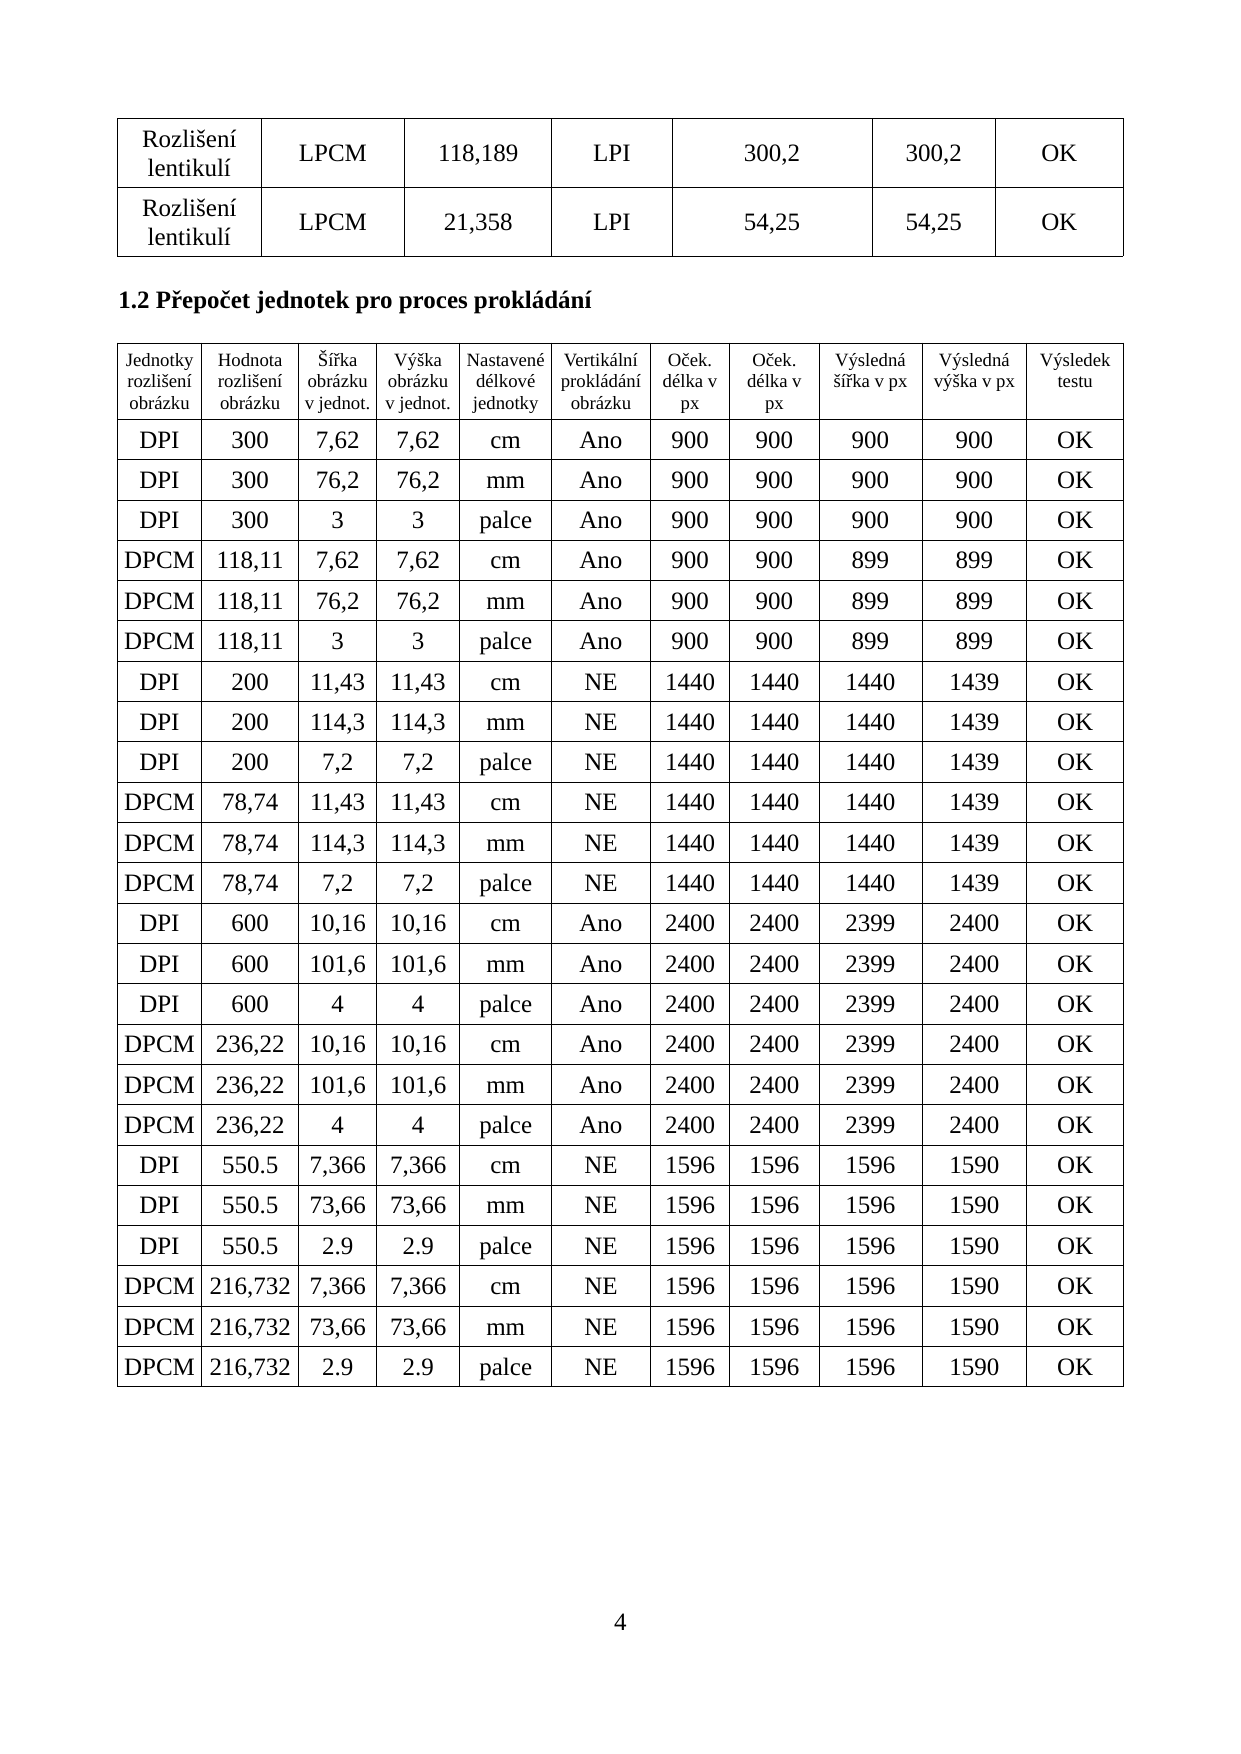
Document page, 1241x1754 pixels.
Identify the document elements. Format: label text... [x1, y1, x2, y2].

table_cell 900 [651, 581, 729, 620]
text 1.2 Přepočet jednotek pro proces prokládání [118, 285, 1122, 314]
table_cell 7,62 [299, 420, 376, 459]
table_cell 1590 [923, 1266, 1026, 1306]
table_cell 900 [651, 501, 729, 540]
table_cell 900 [730, 581, 819, 620]
table_header Výsledná výška v px [923, 344, 1026, 419]
table_cell OK [1027, 662, 1123, 701]
table_cell DPCM [118, 823, 201, 862]
table_cell 78,74 [202, 823, 298, 862]
table_cell 54,25 [873, 188, 995, 256]
table_cell 2399 [820, 1065, 922, 1104]
table_cell 1596 [730, 1146, 819, 1185]
table_cell 7,2 [299, 742, 376, 782]
table_cell 2400 [651, 1065, 729, 1104]
table_header Oček. délka v px [730, 344, 819, 419]
table_cell OK [1027, 1266, 1123, 1306]
table_cell 2399 [820, 904, 922, 943]
table_cell 1440 [651, 863, 729, 903]
table_cell 600 [202, 904, 298, 943]
table_cell Ano [552, 501, 650, 540]
table_cell 2399 [820, 984, 922, 1023]
table_cell NE [552, 1146, 650, 1185]
table_header Výška obrázku v jednot. [377, 344, 459, 419]
table_cell DPCM [118, 1105, 201, 1144]
table_cell OK [1027, 904, 1123, 943]
table_cell 2400 [923, 1065, 1026, 1104]
table_cell 7,62 [299, 541, 376, 580]
table_cell OK [996, 188, 1123, 256]
table_cell 200 [202, 662, 298, 701]
table_cell DPCM [118, 581, 201, 620]
table_cell 114,3 [377, 823, 459, 862]
table_header Nastavené délkové jednotky [460, 344, 551, 419]
table_cell palce [460, 621, 551, 661]
table_cell 900 [651, 621, 729, 661]
table_cell DPI [118, 702, 201, 741]
table_cell OK [1027, 702, 1123, 741]
table_cell DPI [118, 1186, 201, 1225]
table_cell 236,22 [202, 1065, 298, 1104]
table_cell 2400 [730, 1025, 819, 1064]
table_cell 2400 [730, 904, 819, 943]
table_cell NE [552, 662, 650, 701]
table_cell 1596 [651, 1347, 729, 1386]
table_cell 1596 [730, 1307, 819, 1346]
table_cell 73,66 [377, 1307, 459, 1346]
table_cell 1596 [651, 1226, 729, 1265]
table_cell DPCM [118, 1307, 201, 1346]
table_cell OK [1027, 863, 1123, 903]
table_cell NE [552, 1307, 650, 1346]
table_cell 2400 [730, 944, 819, 983]
table_cell 1439 [923, 662, 1026, 701]
table_cell 1440 [820, 702, 922, 741]
table_cell 900 [820, 460, 922, 499]
table_cell Ano [552, 621, 650, 661]
table_cell Ano [552, 1065, 650, 1104]
table_cell 1596 [820, 1226, 922, 1265]
table_cell 78,74 [202, 863, 298, 903]
table_cell Ano [552, 581, 650, 620]
table_cell 1440 [820, 863, 922, 903]
table_cell 200 [202, 742, 298, 782]
table_cell NE [552, 783, 650, 822]
table_cell 1590 [923, 1307, 1026, 1346]
table_cell OK [1027, 1065, 1123, 1104]
table_header Oček. délka v px [651, 344, 729, 419]
table_cell 11,43 [377, 783, 459, 822]
table_cell OK [1027, 1186, 1123, 1225]
table_cell 11,43 [377, 662, 459, 701]
table_cell NE [552, 1347, 650, 1386]
table_cell 1590 [923, 1226, 1026, 1265]
table_cell 900 [923, 501, 1026, 540]
table_cell 7,2 [377, 863, 459, 903]
table_cell 1440 [651, 742, 729, 782]
table_cell 900 [730, 460, 819, 499]
table_cell 900 [730, 420, 819, 459]
table_cell 2400 [923, 984, 1026, 1023]
table_cell cm [460, 662, 551, 701]
table_cell DPCM [118, 1065, 201, 1104]
table_cell 1596 [730, 1186, 819, 1225]
table_cell OK [1027, 944, 1123, 983]
table_cell NE [552, 823, 650, 862]
table_cell 1440 [730, 823, 819, 862]
table_cell DPCM [118, 1347, 201, 1386]
table_cell 1596 [651, 1146, 729, 1185]
table_cell DPCM [118, 621, 201, 661]
table_cell DPI [118, 662, 201, 701]
table_cell OK [1027, 1025, 1123, 1064]
table_cell NE [552, 1186, 650, 1225]
table_cell 900 [651, 420, 729, 459]
table_cell 1439 [923, 783, 1026, 822]
table_cell Ano [552, 420, 650, 459]
table_cell 4 [299, 984, 376, 1023]
table_cell 1440 [730, 662, 819, 701]
table_cell 600 [202, 944, 298, 983]
table_cell OK [1027, 783, 1123, 822]
table_cell mm [460, 702, 551, 741]
table_cell 1439 [923, 863, 1026, 903]
table_cell OK [1027, 1226, 1123, 1265]
table_cell 1596 [820, 1146, 922, 1185]
table_cell 114,3 [299, 702, 376, 741]
table_cell OK [1027, 460, 1123, 499]
table_cell 10,16 [377, 1025, 459, 1064]
table_cell OK [1027, 501, 1123, 540]
table_cell 1590 [923, 1146, 1026, 1185]
table_cell Ano [552, 904, 650, 943]
table_cell 2400 [651, 1025, 729, 1064]
table_cell 1596 [651, 1186, 729, 1225]
table_cell OK [1027, 1105, 1123, 1144]
table_cell 101,6 [377, 944, 459, 983]
table_cell 300 [202, 420, 298, 459]
table_cell 4 [299, 1105, 376, 1144]
table_cell DPI [118, 501, 201, 540]
table_cell 4 [377, 984, 459, 1023]
table_cell NE [552, 1266, 650, 1306]
table_cell 899 [923, 541, 1026, 580]
table_cell 3 [377, 501, 459, 540]
table_cell 2399 [820, 944, 922, 983]
table_cell 1440 [651, 662, 729, 701]
table_cell 10,16 [299, 1025, 376, 1064]
table_cell 899 [923, 581, 1026, 620]
table_cell 2400 [651, 904, 729, 943]
table_cell 21,358 [405, 188, 551, 256]
table_cell mm [460, 1065, 551, 1104]
table_cell palce [460, 984, 551, 1023]
table_cell 900 [651, 541, 729, 580]
table_cell 73,66 [299, 1186, 376, 1225]
table_cell 3 [299, 501, 376, 540]
table_cell NE [552, 742, 650, 782]
table_cell 216,732 [202, 1307, 298, 1346]
table_cell 1596 [820, 1347, 922, 1386]
table_cell 900 [651, 460, 729, 499]
table_cell 2399 [820, 1025, 922, 1064]
table_cell DPCM [118, 783, 201, 822]
table_cell 2400 [923, 904, 1026, 943]
table_cell 76,2 [299, 460, 376, 499]
table_cell DPI [118, 420, 201, 459]
table_cell 7,366 [377, 1146, 459, 1185]
table_cell 550.5 [202, 1146, 298, 1185]
table_cell 1596 [730, 1266, 819, 1306]
table_cell OK [1027, 581, 1123, 620]
table_cell LPCM [262, 188, 404, 256]
table_cell 2400 [730, 1065, 819, 1104]
table_cell DPI [118, 742, 201, 782]
table_cell 54,25 [673, 188, 872, 256]
table_cell 76,2 [377, 581, 459, 620]
table_cell Ano [552, 984, 650, 1023]
table_cell 1440 [820, 783, 922, 822]
table_cell Ano [552, 944, 650, 983]
table_cell 900 [820, 501, 922, 540]
table_cell DPI [118, 944, 201, 983]
table_cell 1590 [923, 1186, 1026, 1225]
table_cell OK [1027, 541, 1123, 580]
table_cell 899 [820, 541, 922, 580]
table_cell 10,16 [377, 904, 459, 943]
table_cell 2400 [923, 1105, 1026, 1144]
table_cell DPCM [118, 1025, 201, 1064]
table_cell 73,66 [299, 1307, 376, 1346]
table_cell 1596 [820, 1307, 922, 1346]
table_cell 7,366 [299, 1146, 376, 1185]
table_cell Ano [552, 541, 650, 580]
table_cell palce [460, 1226, 551, 1265]
table_header Výsledek testu [1027, 344, 1123, 419]
table_cell 2400 [651, 1105, 729, 1144]
table_cell 1440 [730, 783, 819, 822]
table_cell 1439 [923, 702, 1026, 741]
table_cell NE [552, 702, 650, 741]
table_cell 7,62 [377, 541, 459, 580]
table_cell 1440 [820, 742, 922, 782]
table_cell 101,6 [299, 1065, 376, 1104]
table_cell 7,62 [377, 420, 459, 459]
table_cell 1440 [730, 702, 819, 741]
table_cell 7,366 [377, 1266, 459, 1306]
table_cell 114,3 [299, 823, 376, 862]
table_header Výsledná šířka v px [820, 344, 922, 419]
table_cell 1596 [730, 1347, 819, 1386]
table_cell 900 [730, 541, 819, 580]
table_cell mm [460, 1186, 551, 1225]
table_cell DPI [118, 1146, 201, 1185]
table_cell mm [460, 823, 551, 862]
table_cell 1590 [923, 1347, 1026, 1386]
table_cell cm [460, 904, 551, 943]
table_cell palce [460, 501, 551, 540]
table_cell palce [460, 1347, 551, 1386]
table_cell 300,2 [673, 119, 872, 187]
table_cell 1439 [923, 742, 1026, 782]
table_cell 7,2 [299, 863, 376, 903]
table_cell 1596 [651, 1266, 729, 1306]
table_cell 600 [202, 984, 298, 1023]
table_cell DPCM [118, 863, 201, 903]
table_cell 900 [923, 460, 1026, 499]
table_cell 300 [202, 501, 298, 540]
table_cell 11,43 [299, 662, 376, 701]
table_cell 1596 [730, 1226, 819, 1265]
table_cell 1440 [730, 863, 819, 903]
table_cell 900 [730, 501, 819, 540]
table_cell 300 [202, 460, 298, 499]
table_cell OK [996, 119, 1123, 187]
table_cell 2399 [820, 1105, 922, 1144]
table_cell 900 [923, 420, 1026, 459]
table_cell DPCM [118, 1266, 201, 1306]
table_cell DPI [118, 984, 201, 1023]
table_cell 300,2 [873, 119, 995, 187]
table_cell palce [460, 863, 551, 903]
table_cell Rozlišení lentikulí [118, 188, 261, 256]
table_cell 114,3 [377, 702, 459, 741]
table_cell Ano [552, 460, 650, 499]
table_cell 900 [730, 621, 819, 661]
table_cell OK [1027, 1347, 1123, 1386]
table_cell 899 [820, 581, 922, 620]
table_cell cm [460, 783, 551, 822]
table_cell 1596 [820, 1186, 922, 1225]
table_cell 4 [377, 1105, 459, 1144]
table_cell 2400 [730, 984, 819, 1023]
table_cell 900 [820, 420, 922, 459]
table_cell cm [460, 541, 551, 580]
table_cell 2.9 [299, 1347, 376, 1386]
table_cell OK [1027, 742, 1123, 782]
table_cell OK [1027, 420, 1123, 459]
table_cell 899 [820, 621, 922, 661]
table_cell 2.9 [377, 1226, 459, 1265]
table_cell 118,11 [202, 581, 298, 620]
table_cell 3 [299, 621, 376, 661]
table_cell OK [1027, 621, 1123, 661]
table_cell 550.5 [202, 1226, 298, 1265]
table_cell 1440 [651, 823, 729, 862]
table_cell DPCM [118, 541, 201, 580]
table_cell palce [460, 742, 551, 782]
table_cell 2400 [730, 1105, 819, 1144]
table_cell 7,2 [377, 742, 459, 782]
table_cell 2400 [651, 984, 729, 1023]
table_cell DPI [118, 1226, 201, 1265]
table_cell OK [1027, 1307, 1123, 1346]
table_header Šířka obrázku v jednot. [299, 344, 376, 419]
table_cell DPI [118, 904, 201, 943]
table_cell 1596 [820, 1266, 922, 1306]
table_cell mm [460, 1307, 551, 1346]
table_cell NE [552, 1226, 650, 1265]
table_cell 216,732 [202, 1347, 298, 1386]
table_cell 3 [377, 621, 459, 661]
table_cell cm [460, 1146, 551, 1185]
table_cell Ano [552, 1025, 650, 1064]
table_cell mm [460, 581, 551, 620]
table_cell 550.5 [202, 1186, 298, 1225]
table_cell 200 [202, 702, 298, 741]
table_cell 899 [923, 621, 1026, 661]
table_cell 101,6 [299, 944, 376, 983]
table_cell 118,11 [202, 541, 298, 580]
table_cell OK [1027, 823, 1123, 862]
table_header Vertikální prokládání obrázku [552, 344, 650, 419]
table_cell 236,22 [202, 1025, 298, 1064]
table_cell mm [460, 460, 551, 499]
table_cell cm [460, 420, 551, 459]
table_cell 1440 [820, 662, 922, 701]
table_header Jednotky rozlišení obrázku [118, 344, 201, 419]
table_cell 118,189 [405, 119, 551, 187]
table_cell Ano [552, 1105, 650, 1144]
table_cell 2400 [923, 1025, 1026, 1064]
table_cell 73,66 [377, 1186, 459, 1225]
table_cell DPI [118, 460, 201, 499]
table_cell 1440 [820, 823, 922, 862]
table_cell 10,16 [299, 904, 376, 943]
table_cell 2400 [651, 944, 729, 983]
table_cell LPCM [262, 119, 404, 187]
table_cell Rozlišení lentikulí [118, 119, 261, 187]
table_cell 216,732 [202, 1266, 298, 1306]
table_cell 1440 [651, 702, 729, 741]
table_cell 118,11 [202, 621, 298, 661]
table_cell LPI [552, 188, 672, 256]
table_cell 76,2 [377, 460, 459, 499]
table_cell 2.9 [377, 1347, 459, 1386]
table_cell 1440 [730, 742, 819, 782]
table_cell cm [460, 1025, 551, 1064]
table_cell OK [1027, 984, 1123, 1023]
table_cell 78,74 [202, 783, 298, 822]
table_cell 236,22 [202, 1105, 298, 1144]
table_cell 11,43 [299, 783, 376, 822]
table_cell mm [460, 944, 551, 983]
table_cell 2400 [923, 944, 1026, 983]
table_cell 7,366 [299, 1266, 376, 1306]
table_cell 76,2 [299, 581, 376, 620]
table_cell 101,6 [377, 1065, 459, 1104]
table_cell 1596 [651, 1307, 729, 1346]
table_cell NE [552, 863, 650, 903]
table_header Hodnota rozlišení obrázku [202, 344, 298, 419]
table_cell OK [1027, 1146, 1123, 1185]
table_cell cm [460, 1266, 551, 1306]
table_cell 1440 [651, 783, 729, 822]
table_cell 2.9 [299, 1226, 376, 1265]
table_cell palce [460, 1105, 551, 1144]
table_cell 1439 [923, 823, 1026, 862]
table_cell LPI [552, 119, 672, 187]
